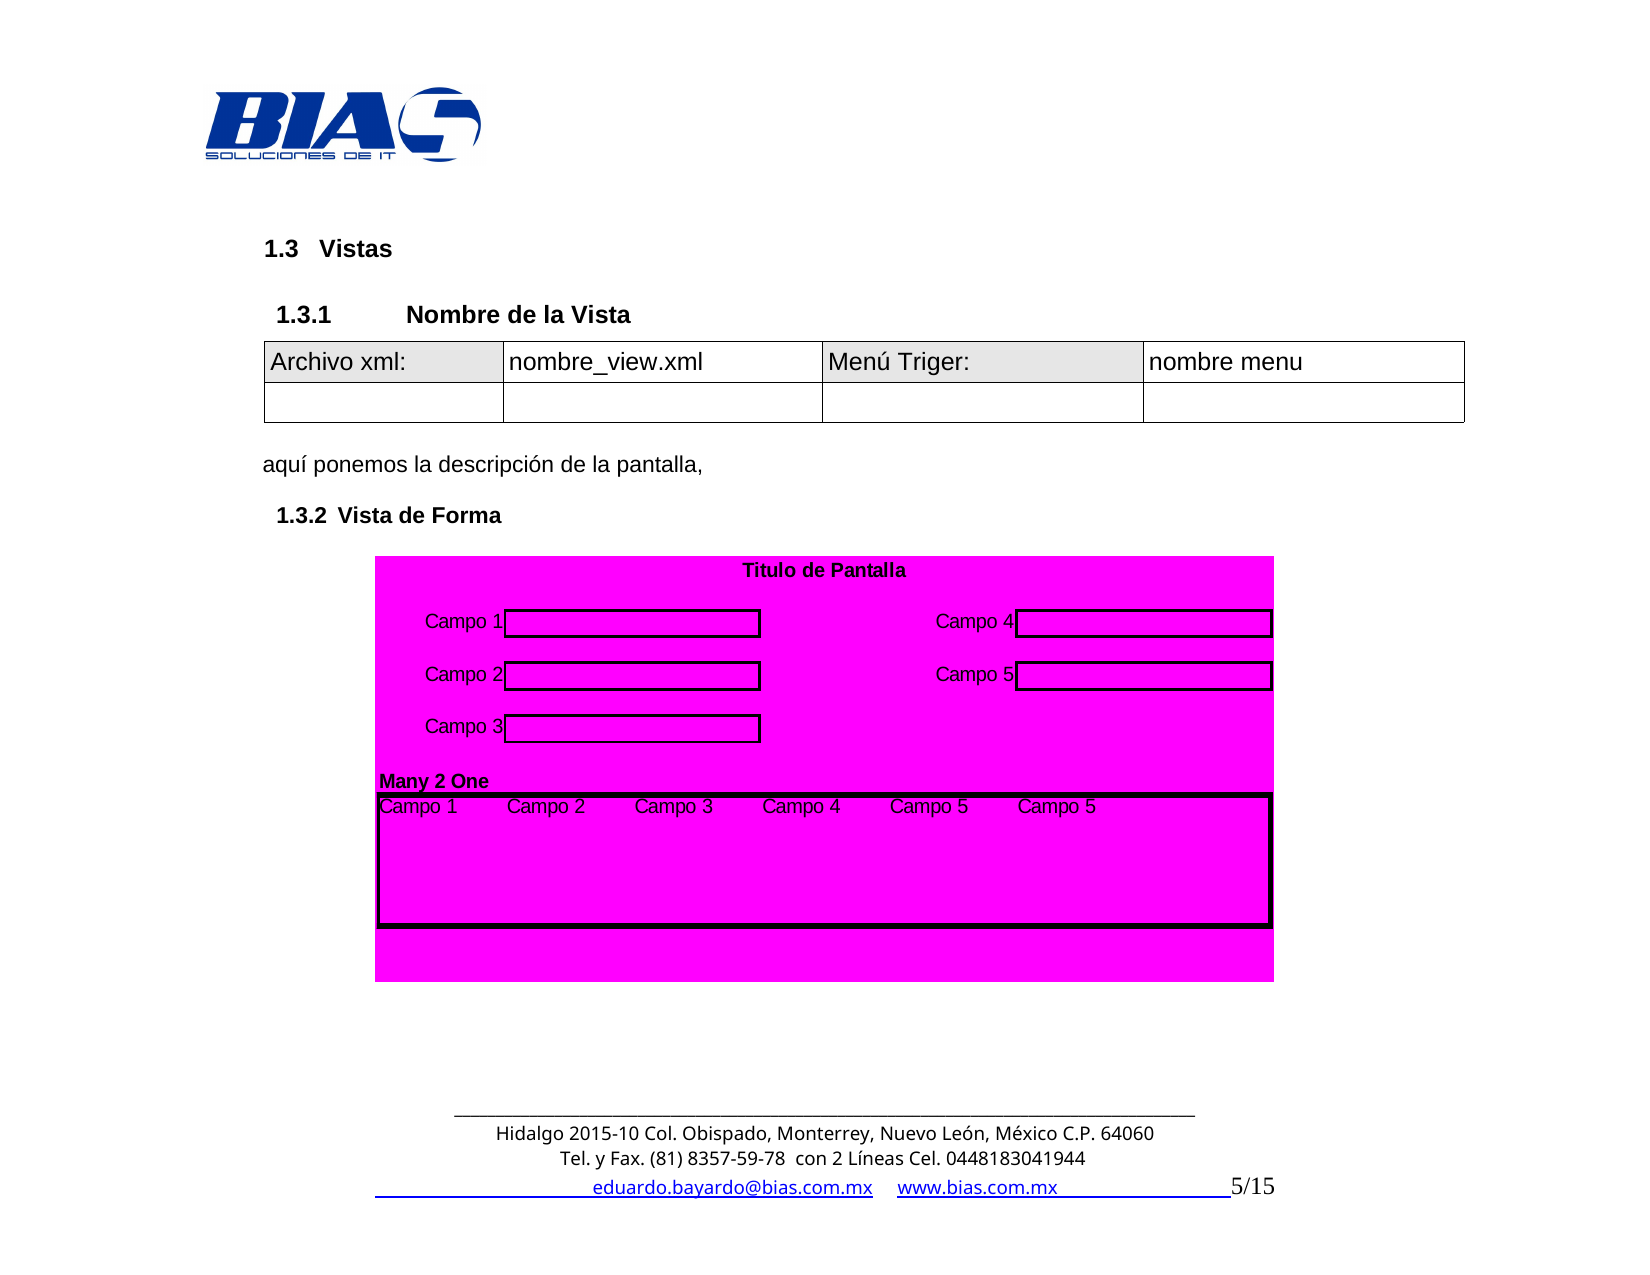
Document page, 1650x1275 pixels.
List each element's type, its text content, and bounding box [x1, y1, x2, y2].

table_header Archivo xml: [265, 342, 503, 382]
table_cell [504, 383, 822, 422]
table_header nombre_view.xml [504, 342, 822, 382]
table_header Menú Triger: [823, 342, 1143, 382]
subtitle Vista de Forma [262, 502, 1463, 529]
subtitle Vistas [244, 234, 1463, 263]
text aquí ponemos la descripción de la pantalla, [262, 451, 1463, 477]
picture [203, 84, 487, 166]
subtitle Nombre de la Vista [256, 300, 1463, 329]
table_cell [1144, 383, 1464, 422]
table_header nombre menu [1144, 342, 1464, 382]
table_cell [265, 383, 503, 422]
table_cell [823, 383, 1143, 422]
